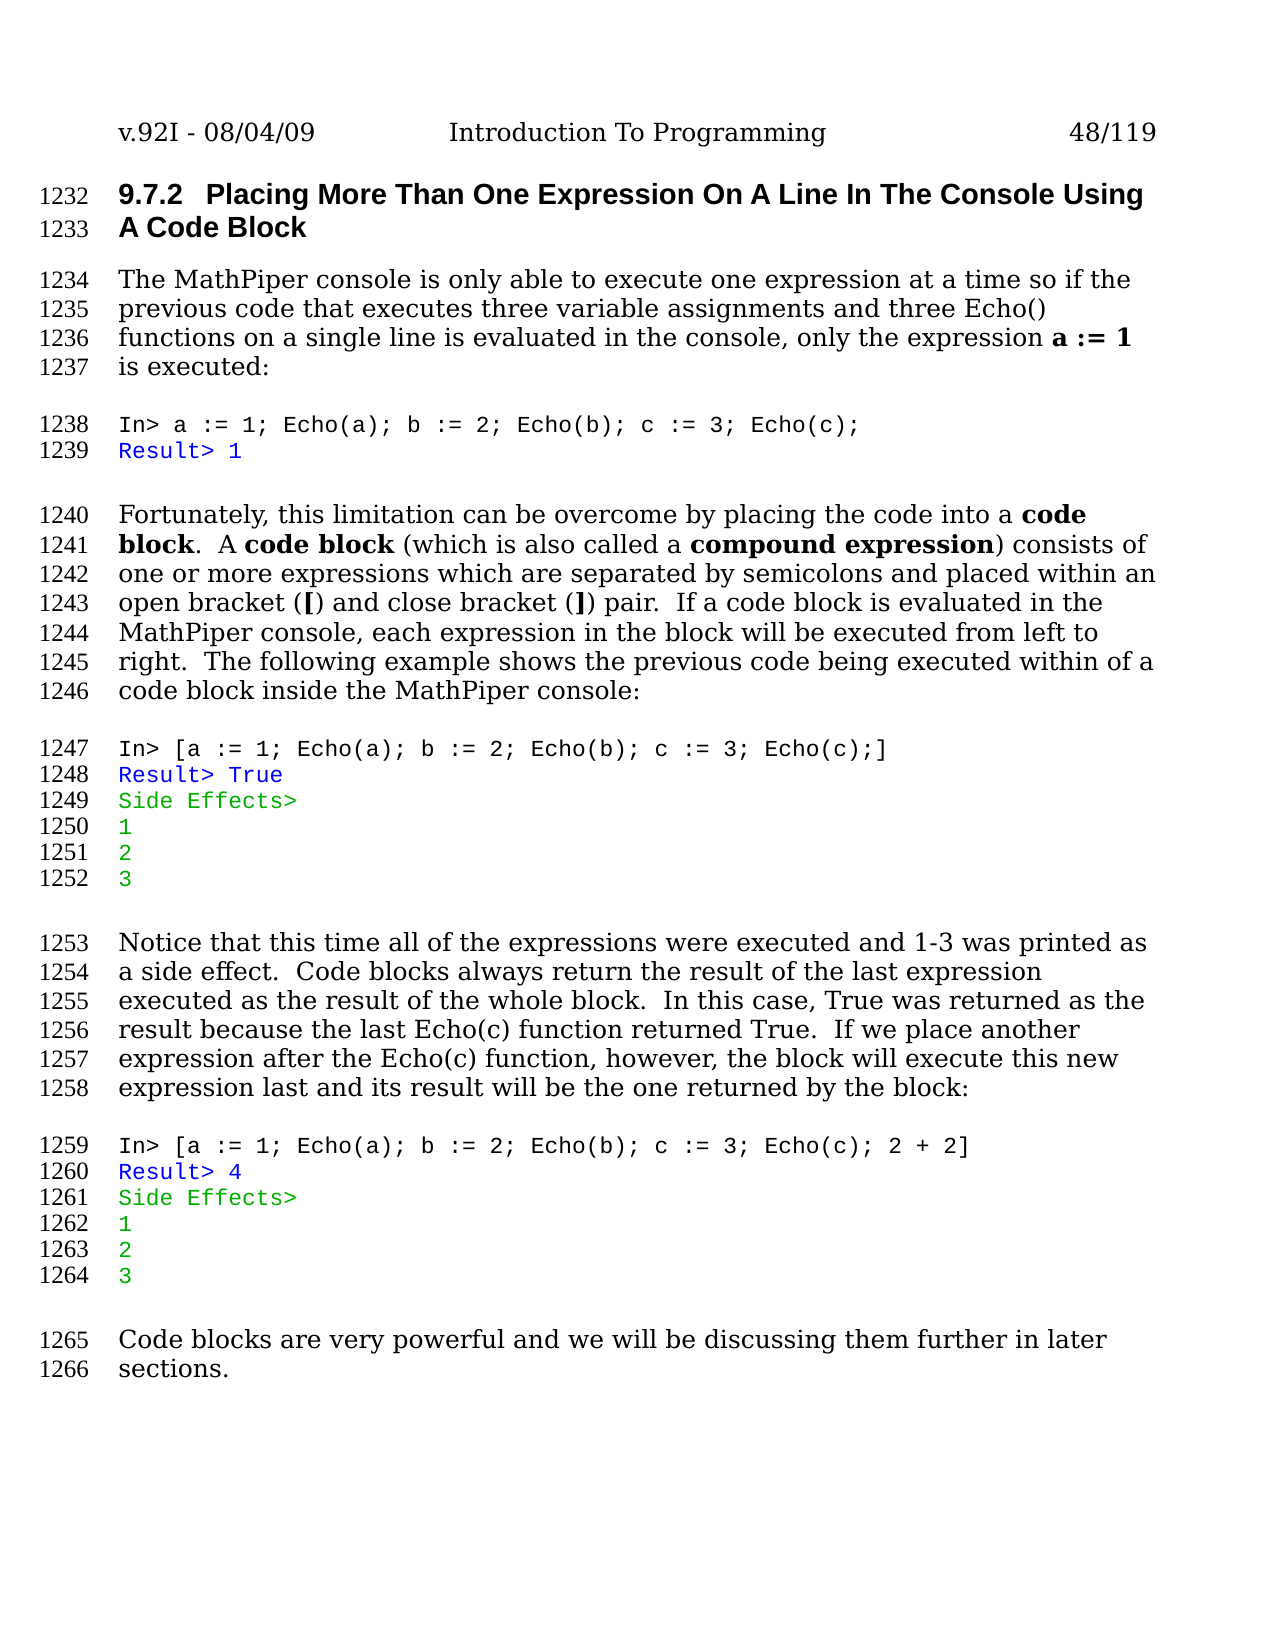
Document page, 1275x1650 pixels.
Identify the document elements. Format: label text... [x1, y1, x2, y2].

text 3 [118, 1264, 1157, 1290]
text 2 [118, 841, 1157, 867]
subtitle Placing More Than One Expression On A Line In The Console Using A Code Block [118, 177, 1157, 244]
text Result> True [118, 763, 1157, 789]
text In> [a := 1; Echo(a); b := 2; Echo(b); c := 3; Echo(c); 2 + 2] [118, 1135, 1157, 1161]
text 1 [118, 1212, 1157, 1238]
text 1 [118, 815, 1157, 841]
text 3 [118, 867, 1157, 893]
text Result> 4 [118, 1161, 1157, 1187]
text Fortunately, this limitation can be overcome by placing the code into a code block. A code block (which is also called a compound expression) consists of one or more expressions which are separated by semicolons and placed within an open bracket ([) and close bracket (]) pair. If a code block is evaluated in the MathPiper console, each expression in the block will be executed from left to right. The following example shows the previous code being executed within of a code block inside the MathPiper console: [118, 500, 1157, 705]
text In> a := 1; Echo(a); b := 2; Echo(b); c := 3; Echo(c); [118, 414, 1157, 439]
text Notice that this time all of the expressions were executed and 1-3 was printed as a side effect. Code blocks always return the result of the last expression executed as the result of the whole block. In this case, True was returned as the result because the last Echo(c) function returned True. If we place another expression after the Echo(c) function, however, the block will execute this new expression last and its result will be the one returned by the block: [118, 928, 1157, 1103]
text Side Effects> [118, 789, 1157, 815]
text Side Effects> [118, 1187, 1157, 1212]
text In> [a := 1; Echo(a); b := 2; Echo(b); c := 3; Echo(c);] [118, 737, 1157, 763]
text 2 [118, 1238, 1157, 1264]
text Code blocks are very powerful and we will be discussing them further in later sections. [118, 1325, 1157, 1383]
text Result> 1 [118, 439, 1157, 466]
text The MathPiper console is only able to execute one expression at a time so if the previous code that executes three variable assignments and three Echo() functions on a single line is evaluated in the console, only the expression a := 1 is executed: [118, 265, 1157, 382]
